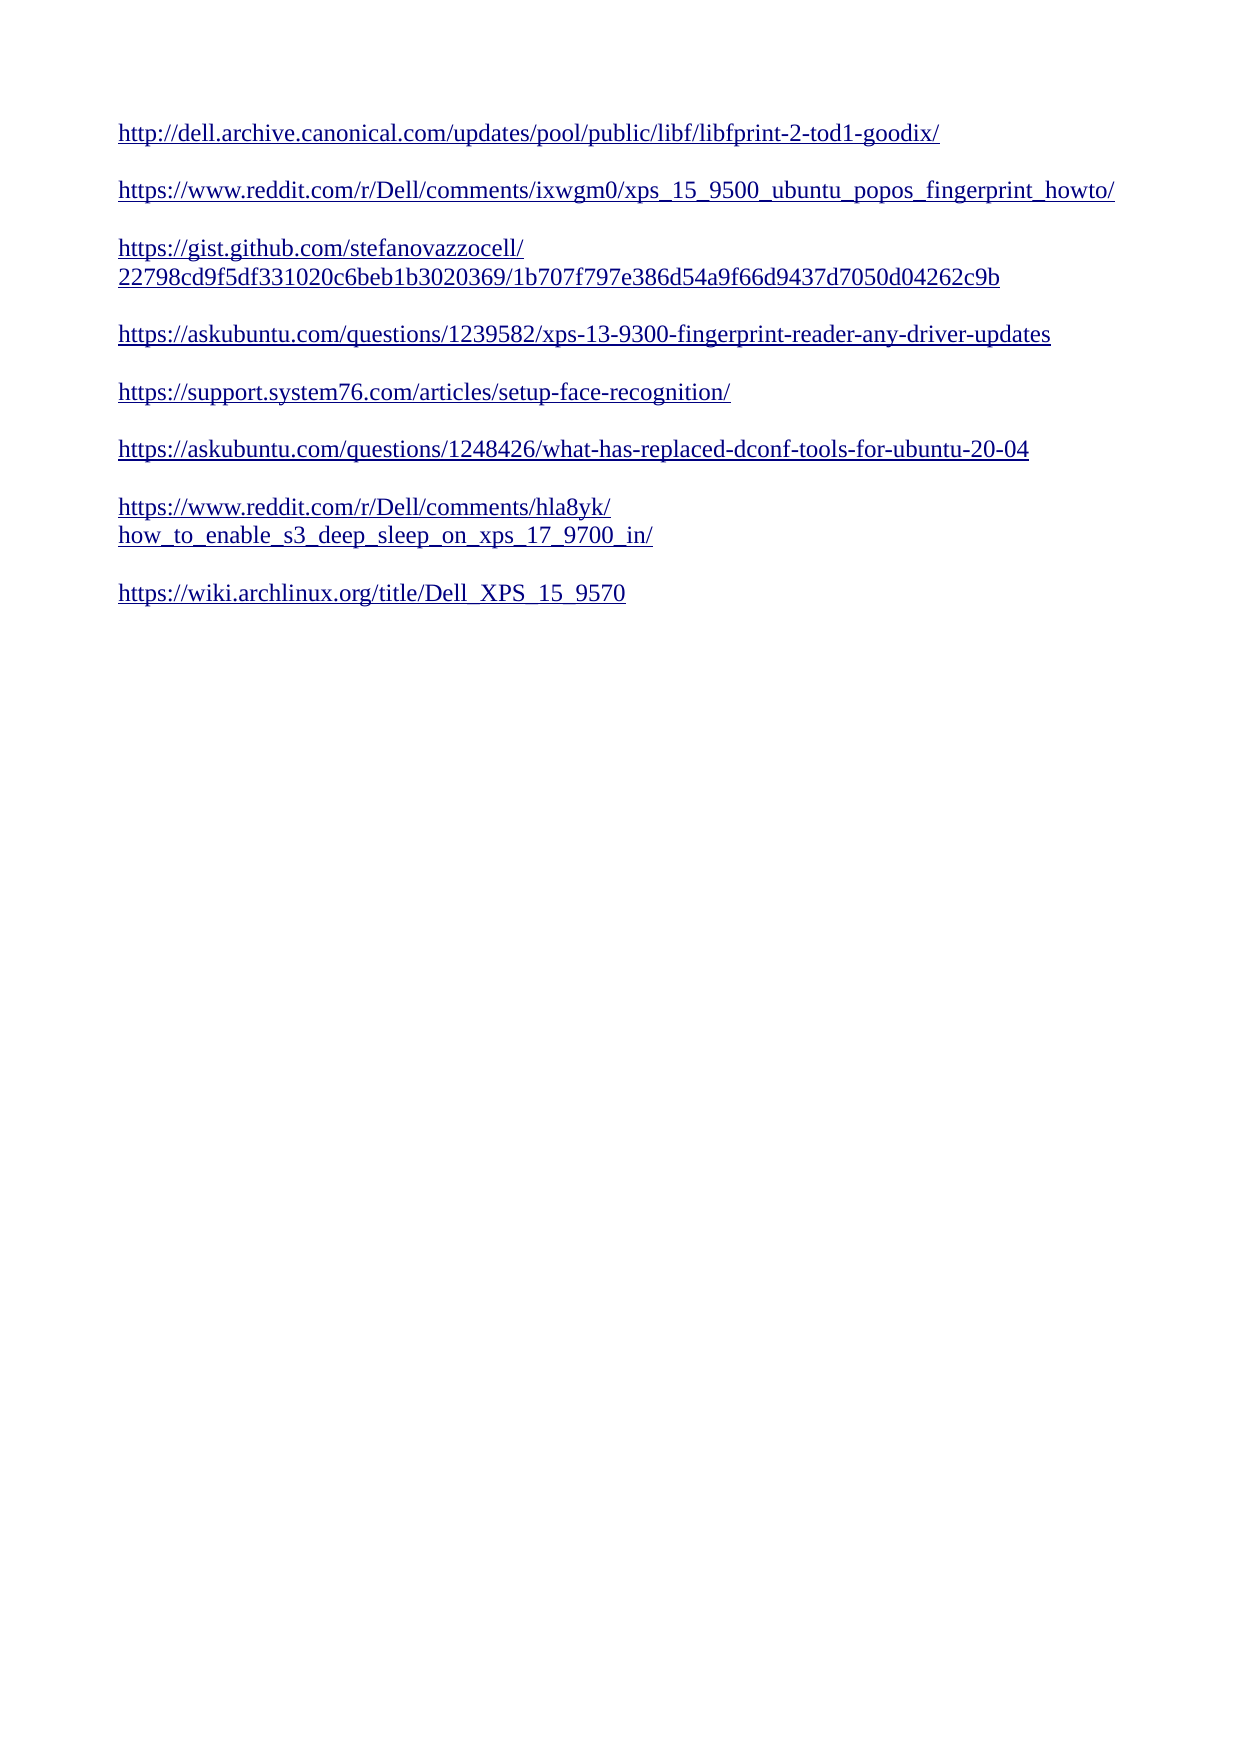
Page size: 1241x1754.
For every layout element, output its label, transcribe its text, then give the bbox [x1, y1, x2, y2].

text https://www.reddit.com/r/Dell/comments/hla8yk/how_to_enable_s3_deep_sleep_on_xps_17_9700_in/ [118, 492, 1122, 549]
text https://askubuntu.com/questions/1248426/what-has-replaced-dconf-tools-for-ubuntu-20-04 [118, 434, 1122, 463]
text https://www.reddit.com/r/Dell/comments/ixwgm0/xps_15_9500_ubuntu_popos_fingerprint_howto/ [118, 176, 1122, 204]
text https://wiki.archlinux.org/title/Dell_XPS_15_9570 [118, 578, 1122, 607]
text https://askubuntu.com/questions/1239582/xps-13-9300-fingerprint-reader-any-driver-updates [118, 319, 1122, 348]
text https://gist.github.com/stefanovazzocell/22798cd9f5df331020c6beb1b3020369/1b707f797e386d54a9f66d9437d7050d04262c9b [118, 233, 1122, 291]
text http://dell.archive.canonical.com/updates/pool/public/libf/libfprint-2-tod1-goodix/ [118, 118, 1122, 147]
text https://support.system76.com/articles/setup-face-recognition/ [118, 377, 1122, 406]
